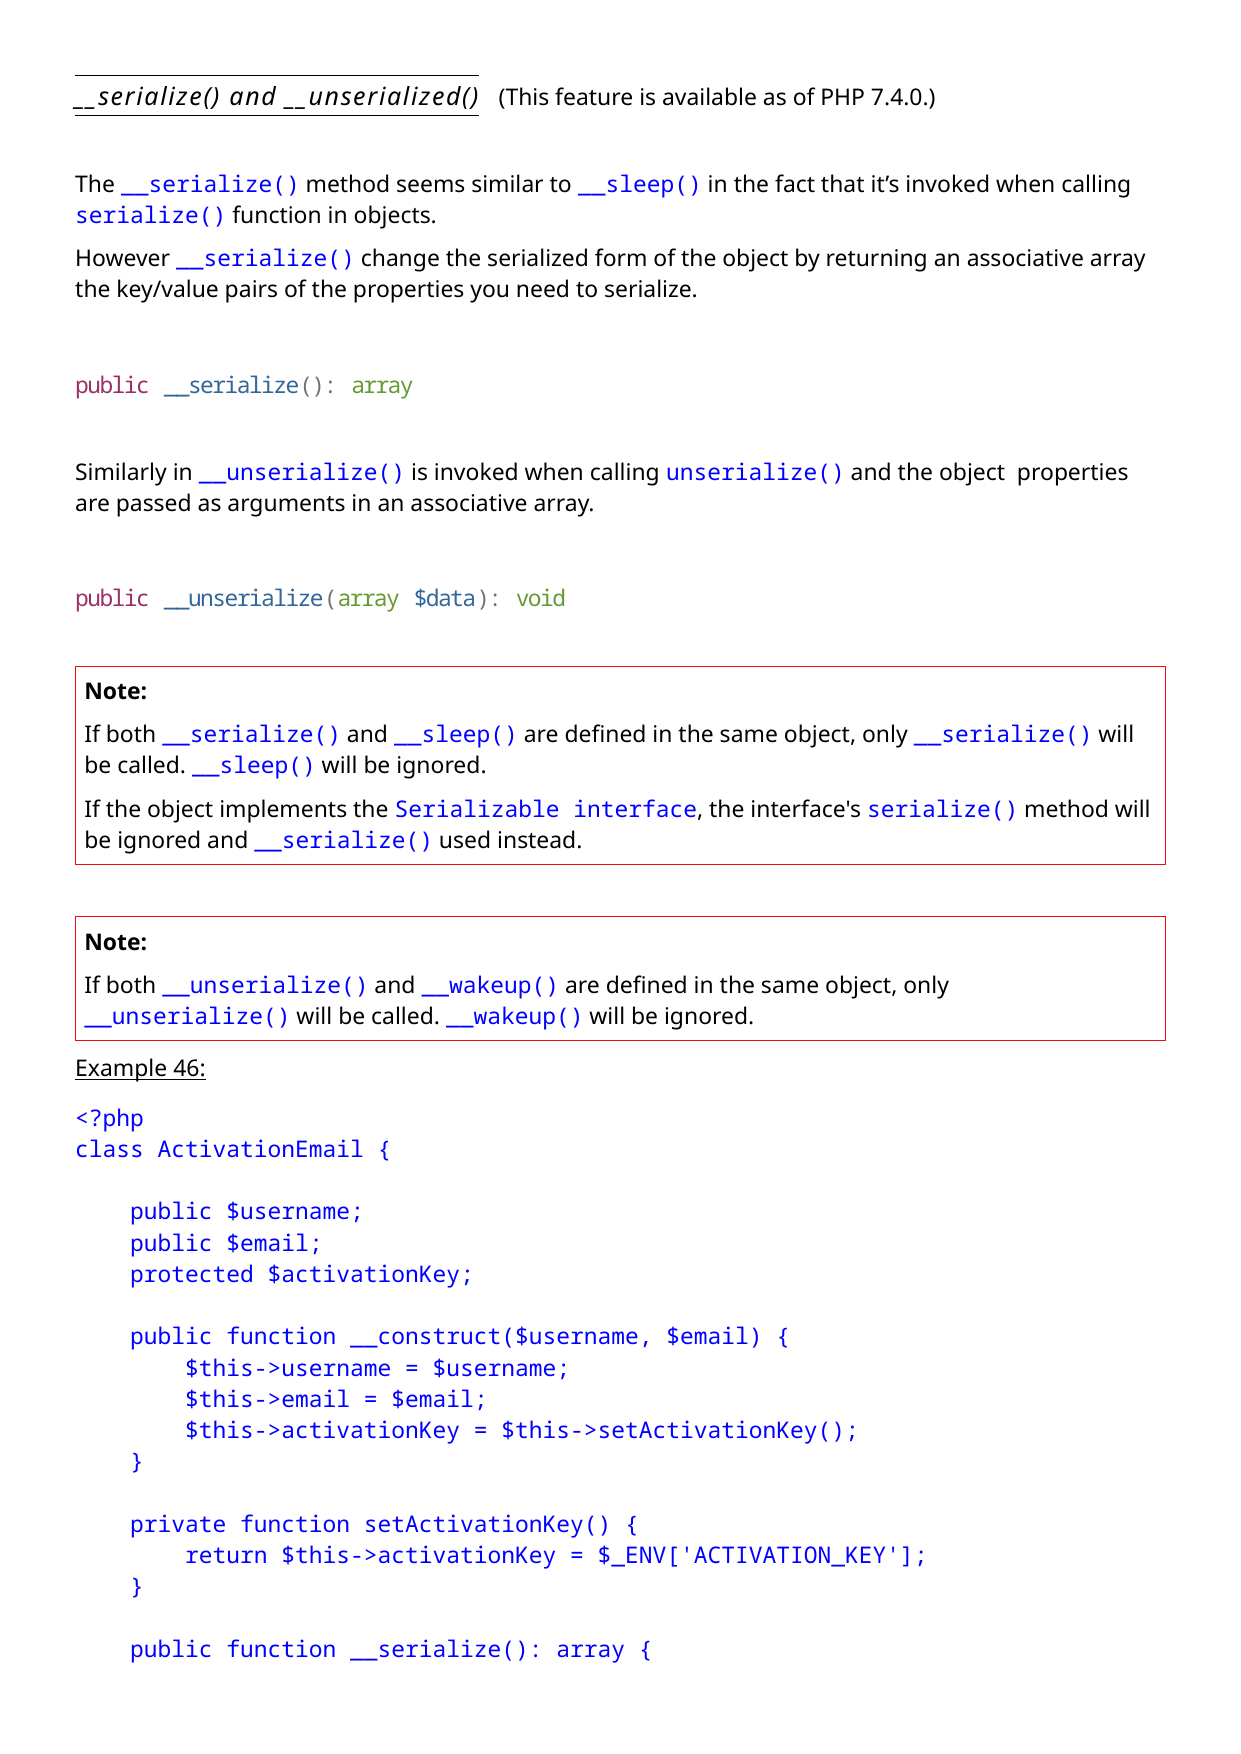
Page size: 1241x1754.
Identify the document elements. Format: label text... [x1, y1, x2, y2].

text return $this->activationKey = $_ENV['ACTIVATION_KEY']; [75, 1539, 1166, 1570]
text public __serialize(): array [75, 369, 1166, 400]
text If the object implements the Serializable interface, the interface's serialize() method will be ignored and __serialize() used instead. [76, 783, 1165, 864]
text Note: [76, 667, 1165, 706]
text Similarly in __unserialize() is invoked when calling unserialize() and the object properties are passed as arguments in an associative array. [75, 455, 1166, 518]
text class ActivationEmail { [75, 1133, 1166, 1164]
text The __serialize() method seems similar to __sleep() in the fact that it’s invoked when calling serialize() function in objects. [75, 168, 1166, 230]
text <?php [75, 1102, 1166, 1133]
text Example 46: [75, 1052, 1166, 1083]
text $this->activationKey = $this->setActivationKey(); [75, 1414, 1166, 1445]
text public function __serialize(): array { [75, 1633, 1166, 1664]
text } [75, 1570, 1166, 1602]
subtitle __serialize() and __unserialized() (This feature is available as of PHP 7.4.0.) [75, 75, 1166, 115]
text If both __serialize() and __sleep() are defined in the same object, only __serialize() will be called. __sleep() will be ignored. [76, 709, 1165, 781]
text $this->email = $email; [75, 1383, 1166, 1414]
text public $email; [75, 1227, 1166, 1258]
text public __unserialize(array $data): void [75, 582, 1166, 613]
text Note: [76, 917, 1165, 957]
text If both __unserialize() and __wakeup() are defined in the same object, only __unserialize() will be called. __wakeup() will be ignored. [76, 960, 1165, 1040]
text However __serialize() change the serialized form of the object by returning an associative array the key/value pairs of the properties you need to serialize. [75, 242, 1166, 304]
text public $username; [75, 1195, 1166, 1227]
text $this->username = $username; [75, 1352, 1166, 1383]
text protected $activationKey; [75, 1258, 1166, 1289]
text } [75, 1445, 1166, 1477]
text private function setActivationKey() { [75, 1508, 1166, 1539]
text public function __construct($username, $email) { [75, 1320, 1166, 1352]
